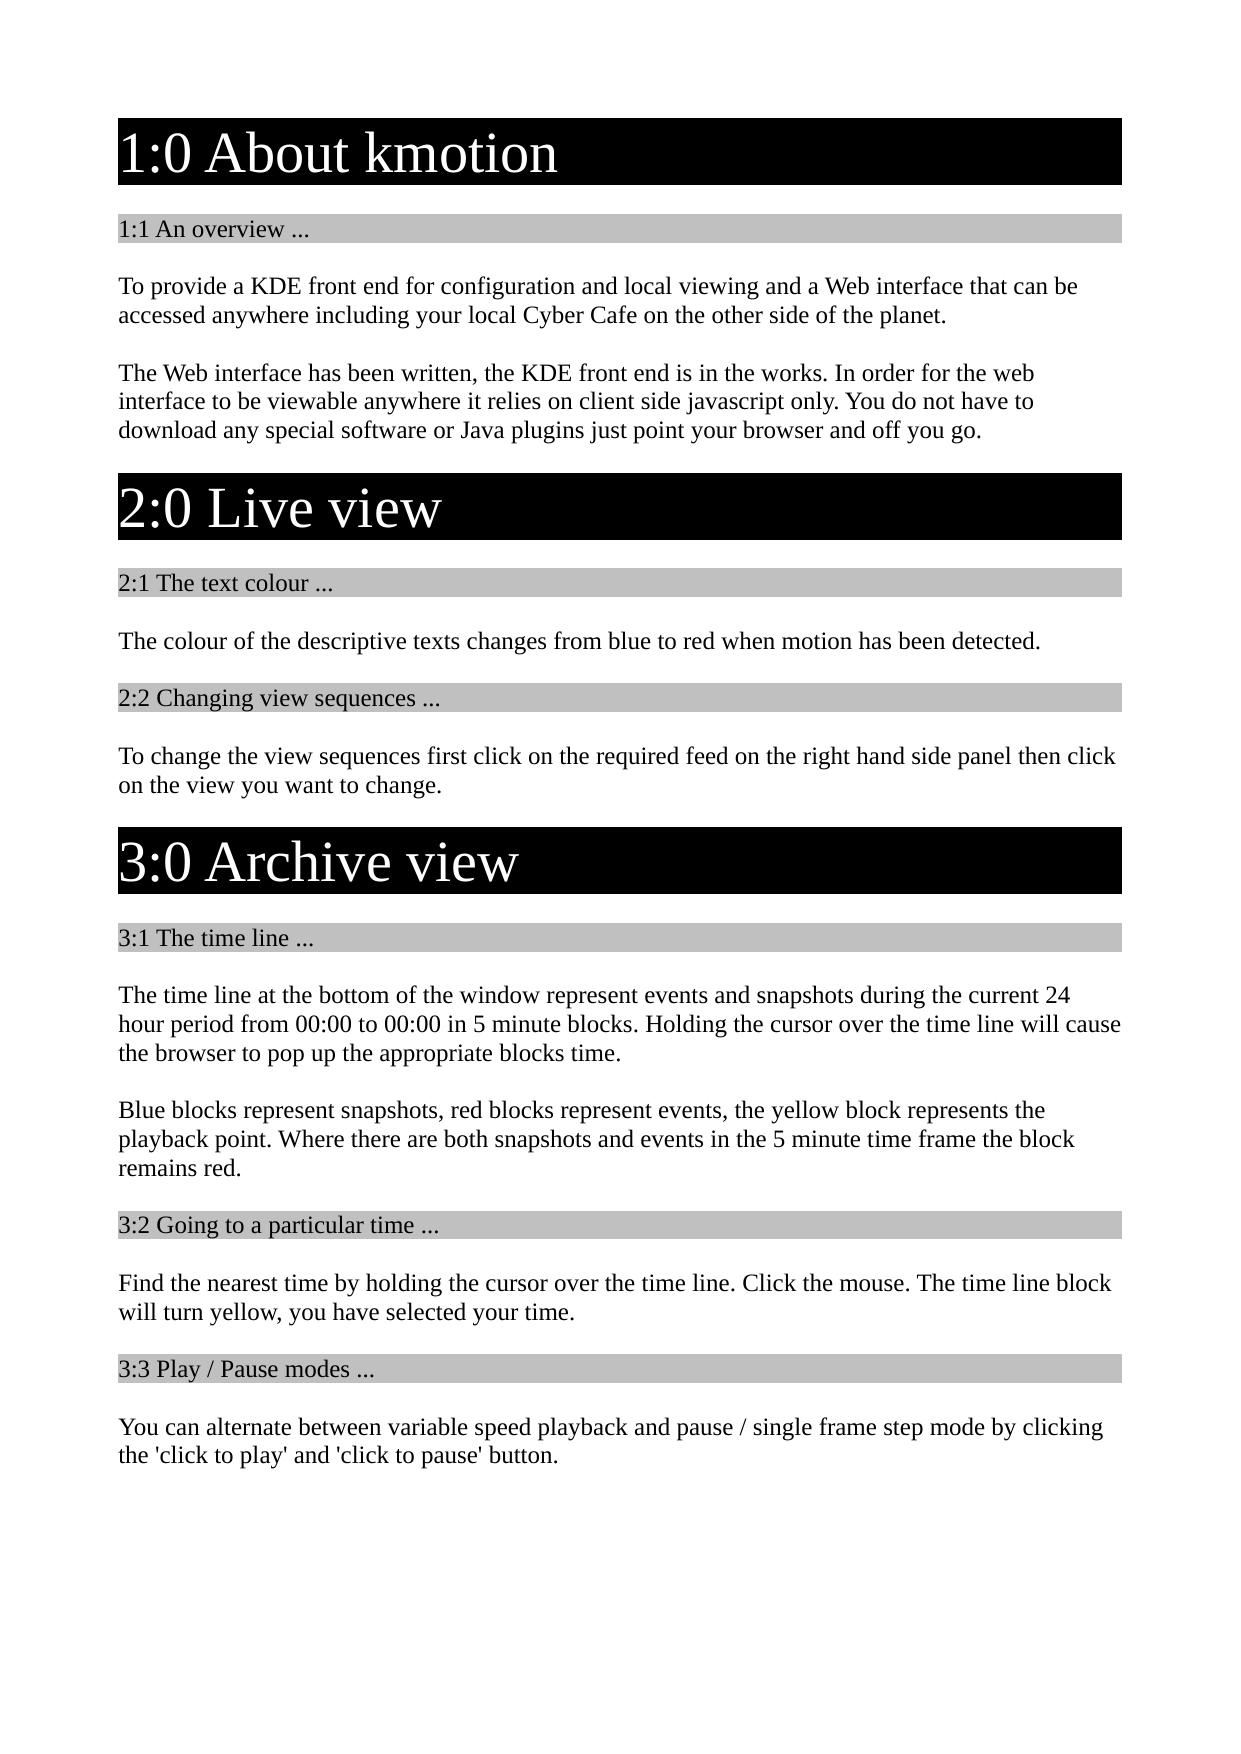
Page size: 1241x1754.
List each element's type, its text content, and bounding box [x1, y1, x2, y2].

text 3:2 Going to a particular time ... [118, 1211, 1122, 1239]
text 1:1 An overview ... [118, 214, 1122, 243]
text The colour of the descriptive texts changes from blue to red when motion has been detected. [118, 626, 1122, 655]
text The time line at the bottom of the window represent events and snapshots during the current 24 hour period from 00:00 to 00:00 in 5 minute blocks. Holding the cursor over the time line will cause the browser to pop up the appropriate blocks time. [118, 981, 1122, 1067]
text 3:3 Play / Pause modes ... [118, 1354, 1122, 1383]
text 3:1 The time line ... [118, 923, 1122, 952]
text To change the view sequences first click on the required feed on the right hand side panel then click on the view you want to change. [118, 741, 1122, 798]
text Blue blocks represent snapshots, red blocks represent events, the yellow block represents the playback point. Where there are both snapshots and events in the 5 minute time frame the block remains red. [118, 1096, 1122, 1182]
text 1:0 About kmotion [118, 118, 1122, 185]
text The Web interface has been written, the KDE front end is in the works. In order for the web interface to be viewable anywhere it relies on client side javascript only. You do not have to download any special software or Java plugins just point your browser and off you go. [118, 358, 1122, 444]
text To provide a KDE front end for configuration and local viewing and a Web interface that can be accessed anywhere including your local Cyber Cafe on the other side of the planet. [118, 271, 1122, 329]
text 2:1 The text colour ... [118, 568, 1122, 597]
text You can alternate between variable speed playback and pause / single frame step mode by clicking the 'click to play' and 'click to pause' button. [118, 1412, 1122, 1469]
text 3:0 Archive view [118, 827, 1122, 894]
text 2:0 Live view [118, 473, 1122, 540]
text 2:2 Changing view sequences ... [118, 683, 1122, 712]
text Find the nearest time by holding the cursor over the time line. Click the mouse. The time line block will turn yellow, you have selected your time. [118, 1268, 1122, 1326]
